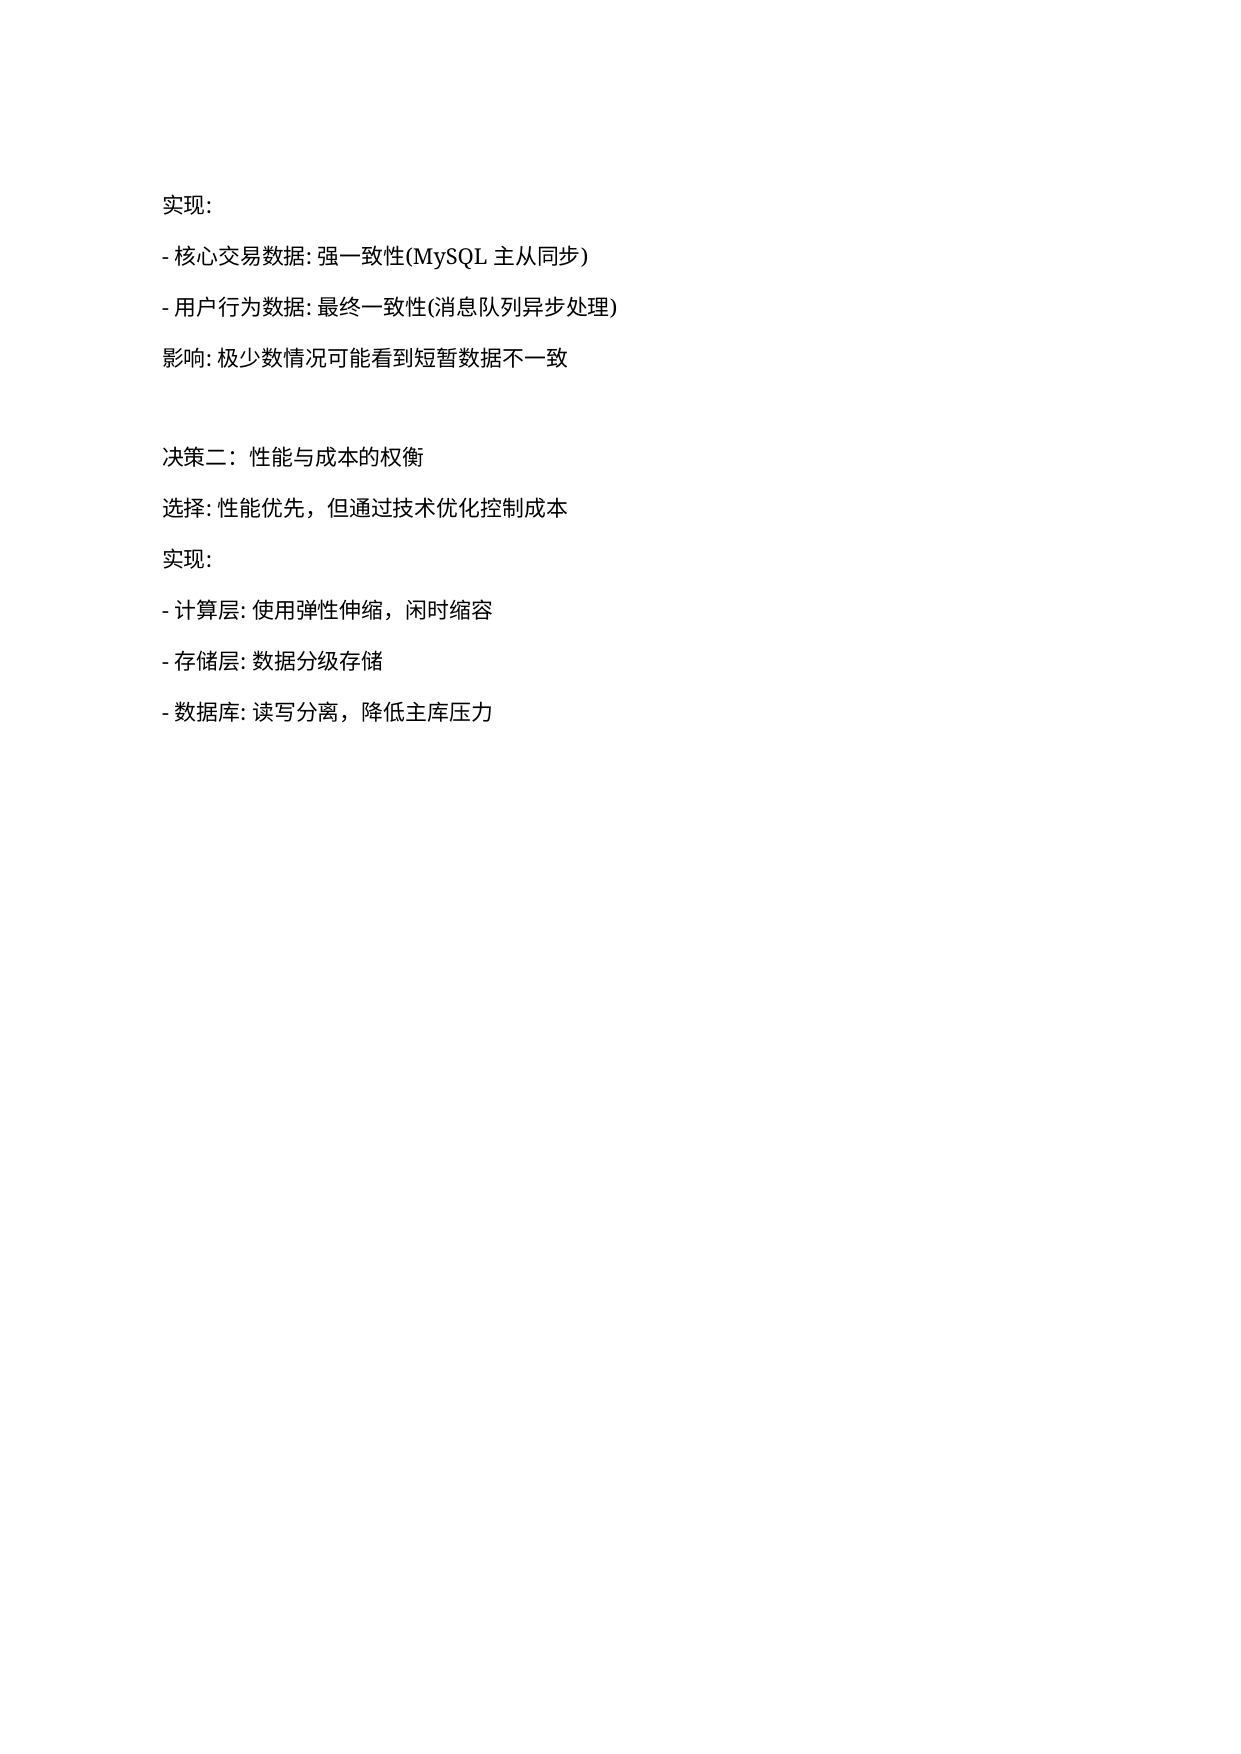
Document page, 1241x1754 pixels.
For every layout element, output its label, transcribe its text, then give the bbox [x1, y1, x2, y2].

text 选择: 性能优先，但通过技术优化控制成本 [118, 491, 1122, 523]
text 影响: 极少数情况可能看到短暂数据不一致 [118, 341, 1122, 372]
text 决策二：性能与成本的权衡 [118, 440, 1122, 472]
text - 计算层: 使用弹性伸缩，闲时缩容 [118, 593, 1122, 625]
text - 数据库: 读写分离，降低主库压力 [118, 695, 1122, 727]
text - 核心交易数据: 强一致性(MySQL 主从同步) [118, 239, 1122, 270]
text - 存储层: 数据分级存储 [118, 644, 1122, 676]
text - 用户行为数据: 最终一致性(消息队列异步处理) [118, 290, 1122, 321]
text 实现: [118, 542, 1122, 574]
text 实现: [118, 188, 1122, 219]
